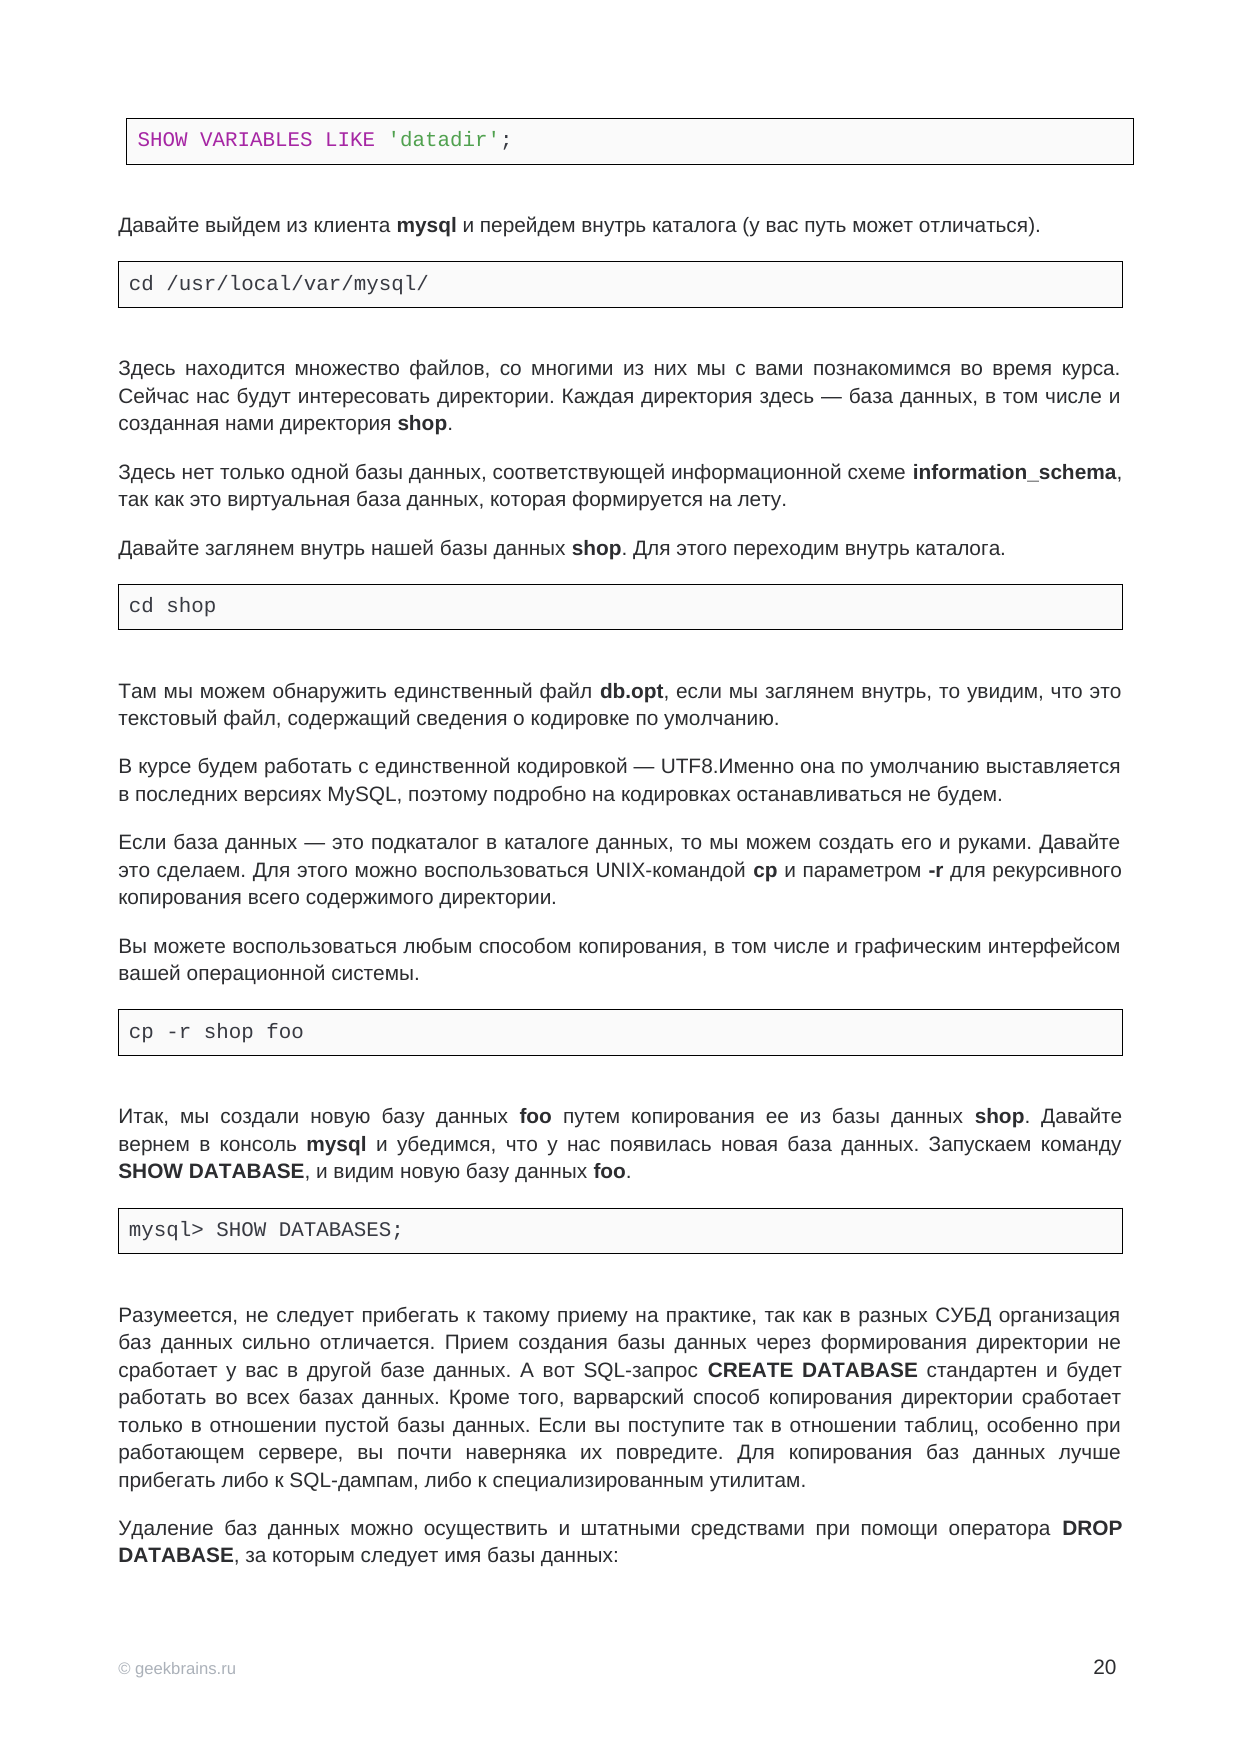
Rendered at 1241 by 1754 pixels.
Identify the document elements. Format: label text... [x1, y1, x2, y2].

table_header SHOW VARIABLES LIKE 'datadir'; [127, 119, 1133, 163]
text Давайте выйдем из клиента mysql и перейдем внутрь каталога (у вас путь может отличаться). [118, 185, 1122, 237]
table_header cd /usr/local/var/mysql/ [119, 262, 1122, 307]
text Итак, мы создали новую базу данных foo путем копирования ее из базы данных shop. Давайте вернем в консоль mysql и убедимся, что у нас появилась новая база данных. Запускаем команду SHOW DATABASE, и видим новую базу данных foo. [118, 1077, 1122, 1183]
text Здесь нет только одной базы данных, соответствующей информационной схеме information_schema, так как это виртуальная база данных, которая формируется на лету. [118, 459, 1122, 511]
text Давайте заглянем внутрь нашей базы данных shop. Для этого переходим внутрь каталога. [118, 535, 1122, 559]
text Здесь находится множество файлов, со многими из них мы с вами познакомимся во время курса. Сейчас нас будут интересовать директории. Каждая директория здесь — база данных, в том числе и созданная нами директория shop. [118, 329, 1122, 435]
text Удаление баз данных можно осуществить и штатными средствами при помощи оператора DROP DATABASE, за которым следует имя базы данных: [118, 1516, 1122, 1567]
text В курсе будем работать с единственной кодировкой — UTF8.Именно она по умолчанию выставляется в последних версиях MySQL, поэтому подробно на кодировках останавливаться не будем. [118, 754, 1122, 806]
table_header cp -r shop foo [119, 1010, 1122, 1055]
table_header mysql> SHOW DATABASES; [119, 1209, 1122, 1253]
text Вы можете воспользоваться любым способом копирования, в том числе и графическим интерфейсом вашей операционной системы. [118, 933, 1122, 985]
text Если база данных — это подкаталог в каталоге данных, то мы можем создать его и руками. Давайте это сделаем. Для этого можно воспользоваться UNIX-командой cp и параметром -r для рекурсивного копирования всего содержимого директории. [118, 830, 1122, 909]
table_header cd shop [119, 585, 1122, 629]
text Разумеется, не следует прибегать к такому приему на практике, так как в разных СУБД организация баз данных сильно отличается. Прием создания базы данных через формирования директории не сработает у вас в другой базе данных. А вот SQL-запрос CREATE DATABASE стандартен и будет работать во всех базах данных. Кроме того, варварский способ копирования директории сработает только в отношении пустой базы данных. Если вы поступите так в отношении таблиц, особенно при работающем сервере, вы почти наверняка их повредите. Для копирования баз данных лучше прибегать либо к SQL-дампам, либо к специализированным утилитам. [118, 1275, 1122, 1491]
text Там мы можем обнаружить единственный файл db.opt, если мы заглянем внутрь, то увидим, что это текстовый файл, содержащий сведения о кодировке по умолчанию. [118, 651, 1122, 730]
